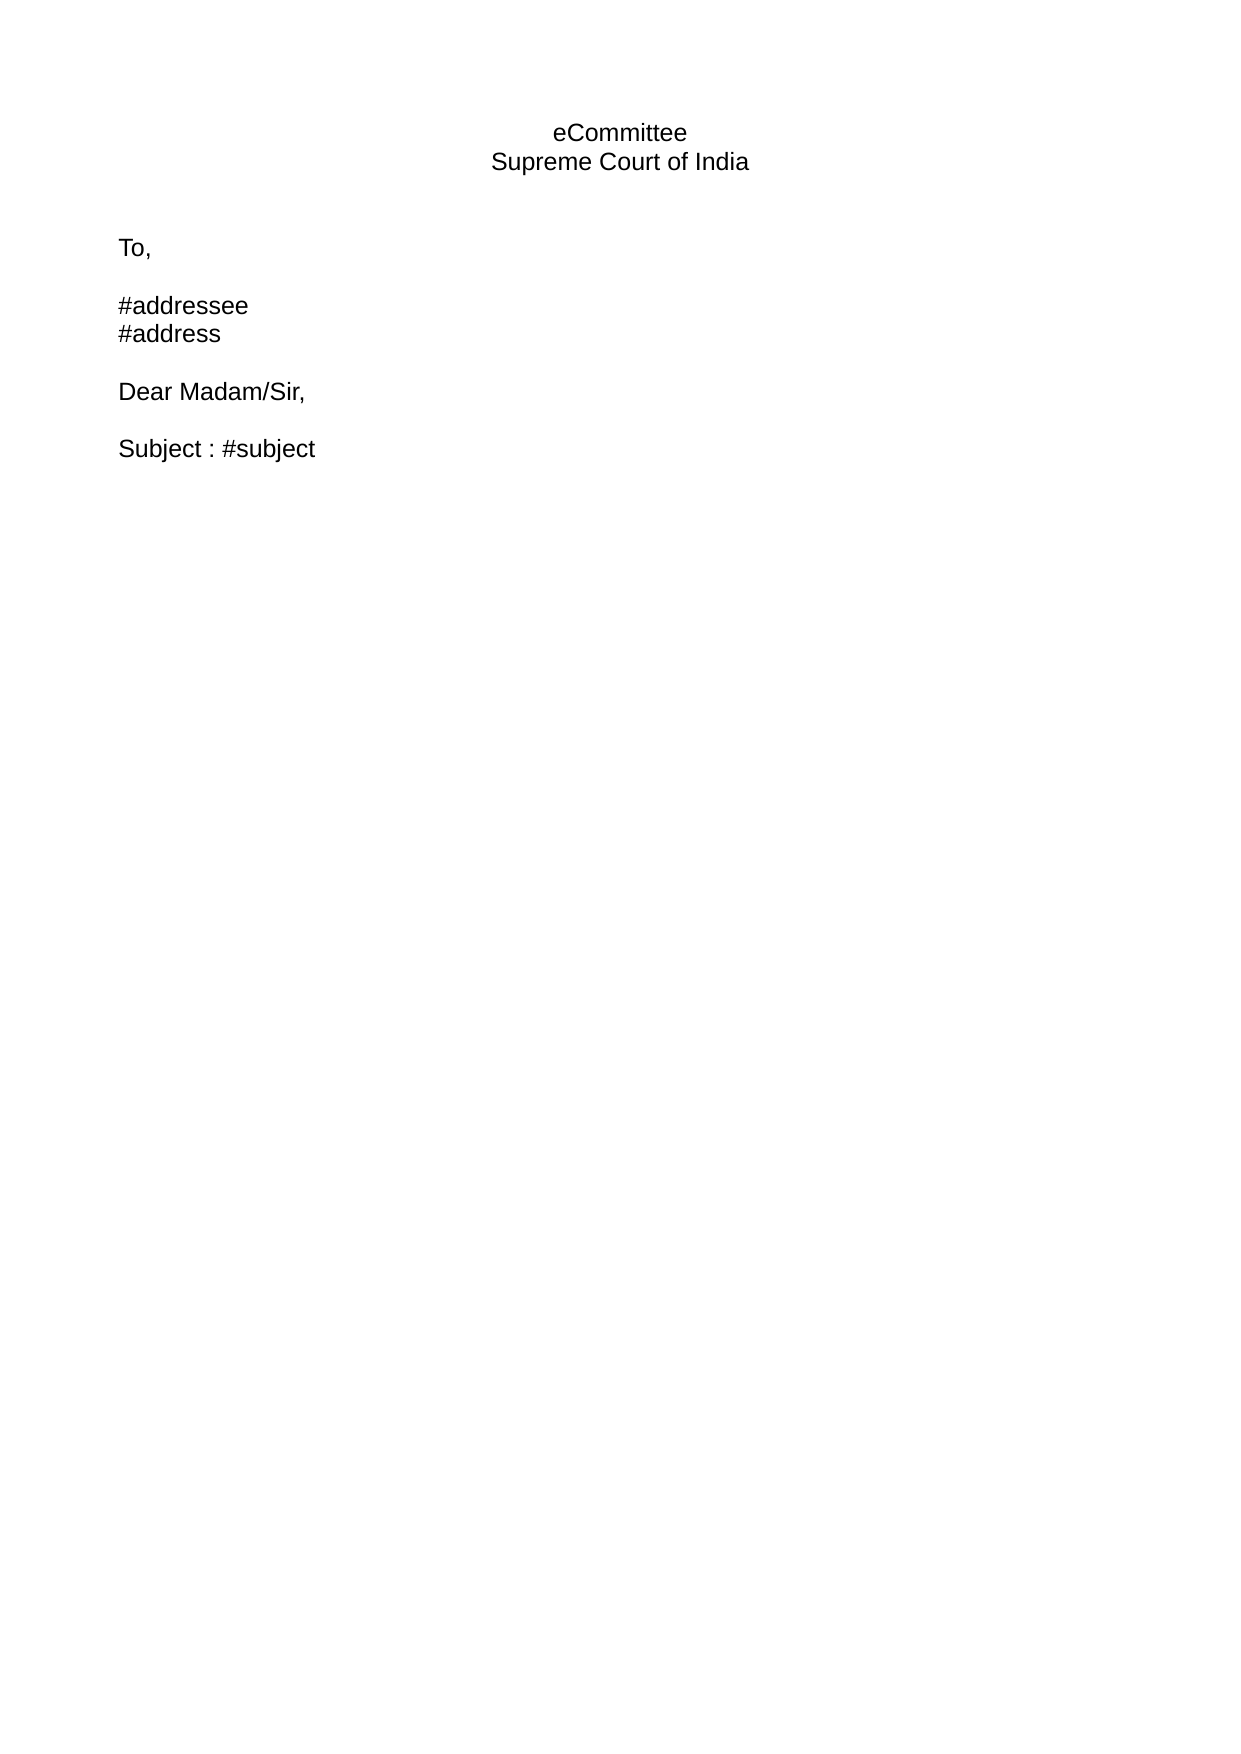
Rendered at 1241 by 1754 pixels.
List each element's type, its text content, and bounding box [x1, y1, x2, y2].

text #addressee [118, 291, 1122, 319]
text #address [118, 319, 1122, 348]
text Subject : #subject [118, 434, 1122, 463]
text To, [118, 233, 1122, 262]
text Supreme Court of India [118, 147, 1122, 176]
text Dear Madam/Sir, [118, 377, 1122, 406]
text eCommittee [118, 118, 1122, 147]
